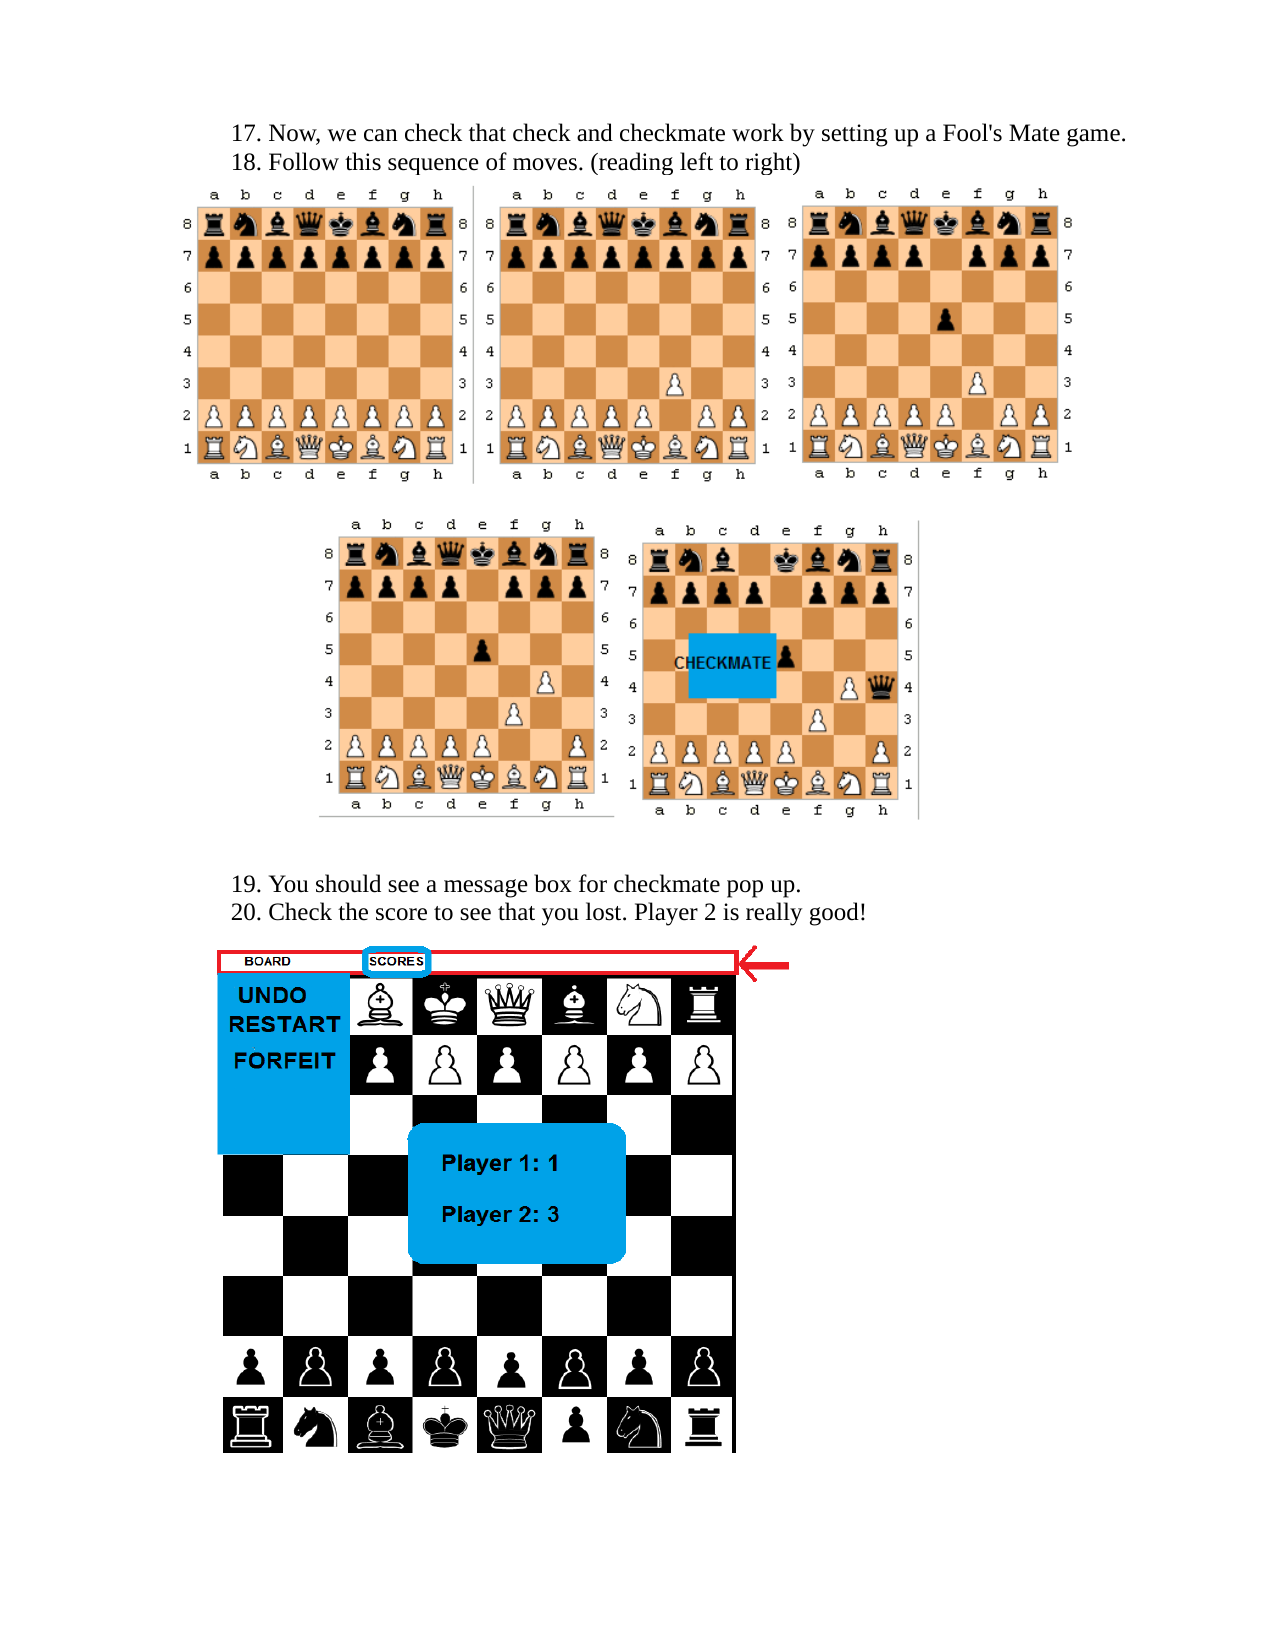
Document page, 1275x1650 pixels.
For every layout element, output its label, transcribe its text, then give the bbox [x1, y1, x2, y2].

list Follow this sequence of moves. (reading left to right) [231, 147, 1157, 176]
list Check the score to see that you lost. Player 2 is really good! [231, 897, 1157, 926]
list Now, we can check that check and checkmate work by setting up a Fool's Mate game. [231, 118, 1157, 147]
list You should see a message box for checkmate pop up. [231, 869, 1157, 897]
